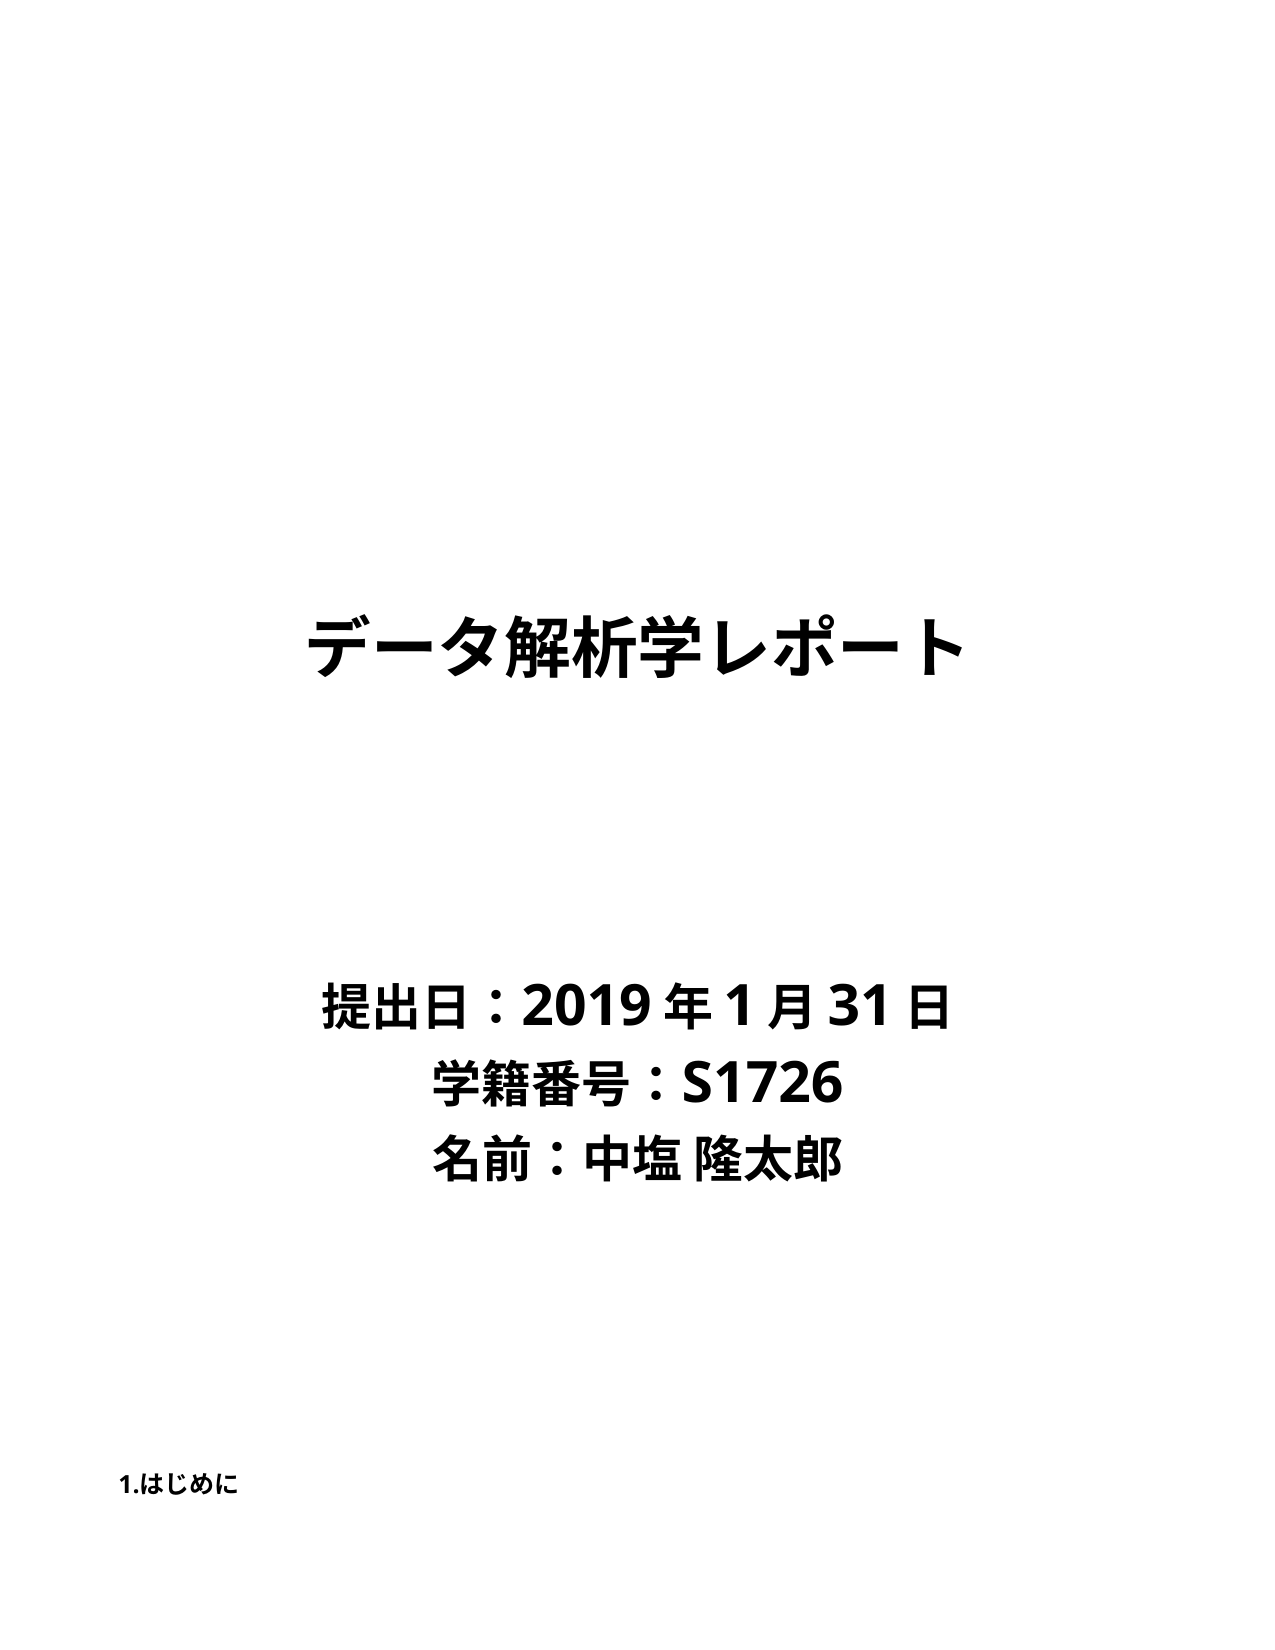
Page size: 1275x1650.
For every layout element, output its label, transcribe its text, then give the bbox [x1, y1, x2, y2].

text 学籍番号：S1726 [118, 1042, 1157, 1119]
text データ解析学レポート [118, 595, 1157, 692]
text 提出日：2019年1月31日 [118, 964, 1157, 1042]
text 1.はじめに [118, 1464, 1157, 1501]
text 名前：中塩 隆太郎 [118, 1119, 1157, 1192]
